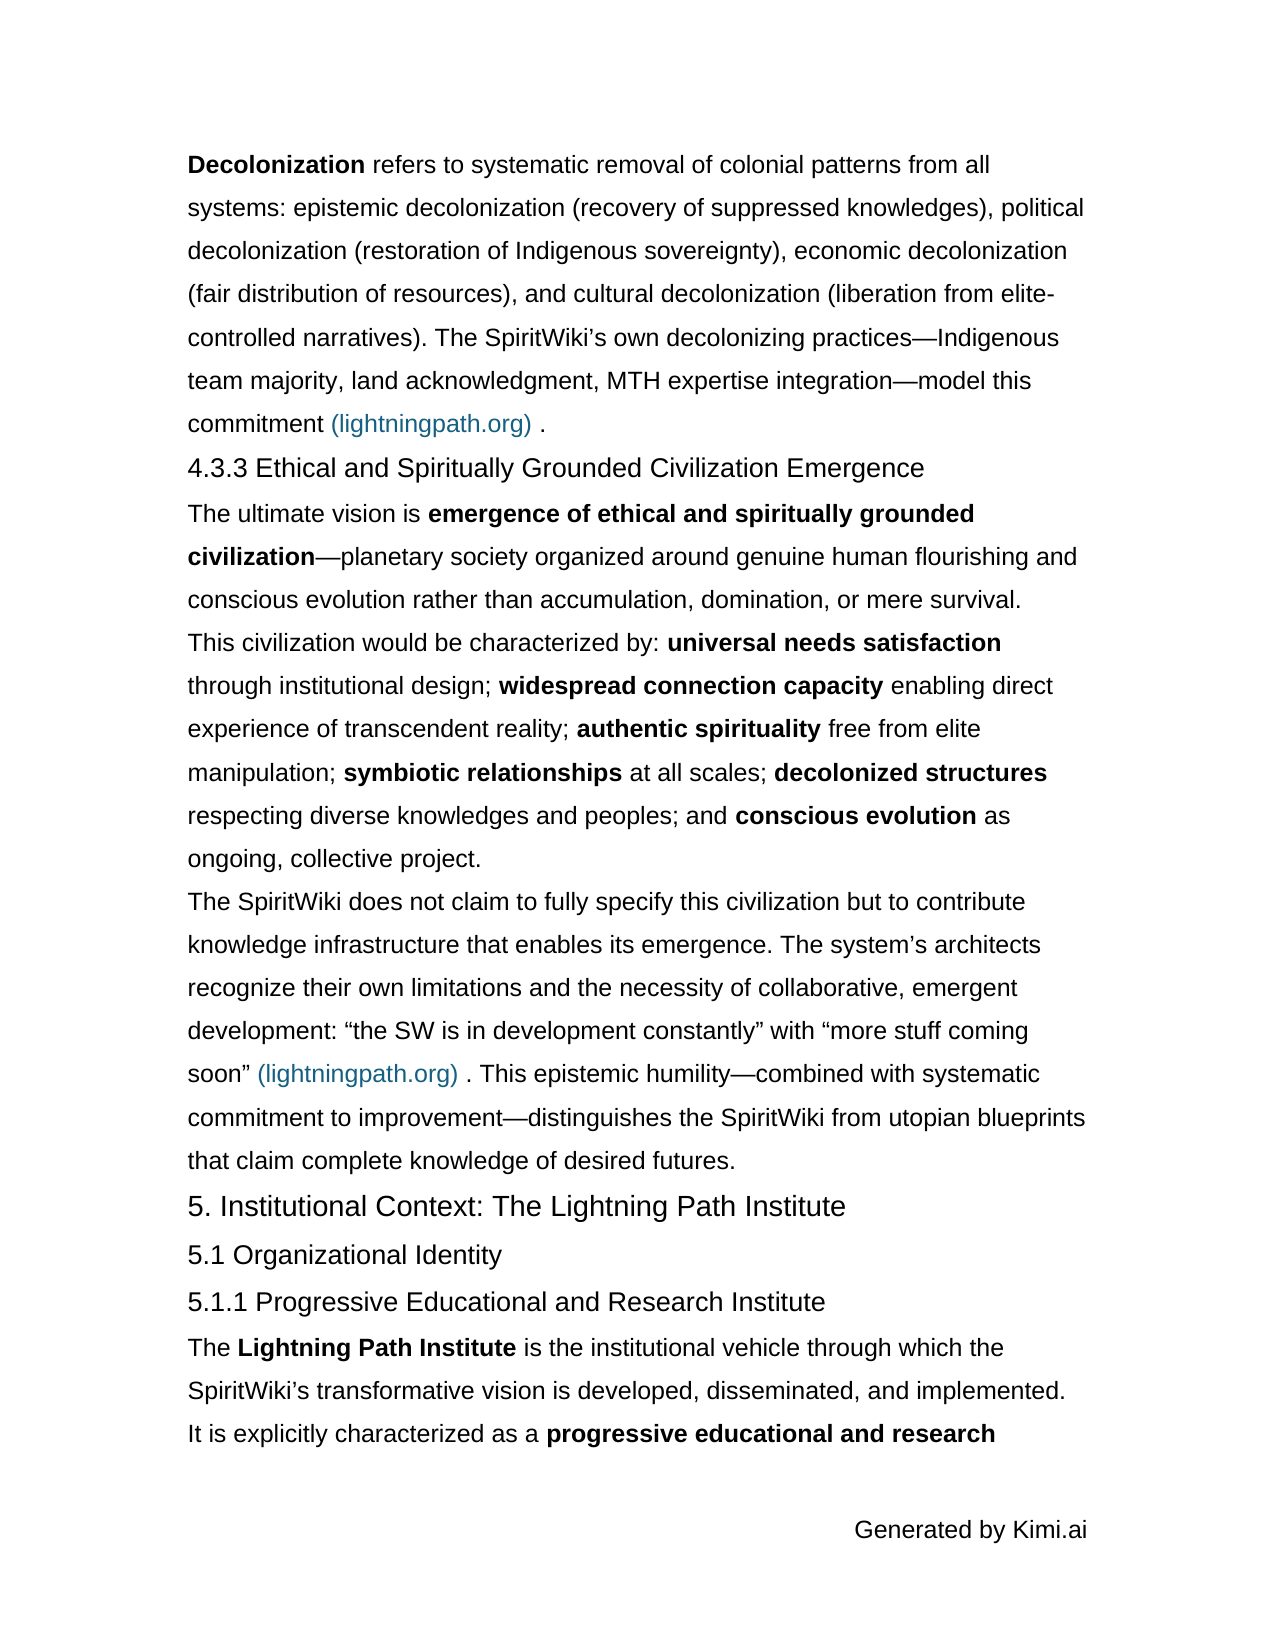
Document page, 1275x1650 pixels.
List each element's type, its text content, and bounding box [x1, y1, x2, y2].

subtitle 5.1 Organizational Identity [187, 1239, 1087, 1270]
text The Lightning Path Institute is the institutional vehicle through which the SpiritWiki’s transformative vision is developed, disseminated, and implemented. It is explicitly characterized as a progressive educational and research [187, 1333, 1087, 1448]
subtitle 4.3.3 Ethical and Spiritually Grounded Civilization Emergence [187, 452, 1087, 483]
text This civilization would be characterized by: universal needs satisfaction through institutional design; widespread connection capacity enabling direct experience of transcendent reality; authentic spirituality free from elite manipulation; symbiotic relationships at all scales; decolonized structures respecting diverse knowledges and peoples; and conscious evolution as ongoing, collective project. [187, 628, 1087, 872]
subtitle 5.1.1 Progressive Educational and Research Institute [187, 1286, 1087, 1317]
text The ultimate vision is emergence of ethical and spiritually grounded civilization—planetary society organized around genuine human flourishing and conscious evolution rather than accumulation, domination, or mere survival. [187, 499, 1087, 614]
text The SpiritWiki does not claim to fully specify this civilization but to contribute knowledge infrastructure that enables its emergence. The system’s architects recognize their own limitations and the necessity of collaborative, emergent development: “the SW is in development constantly” with “more stuff coming soon” (lightningpath.org) . This epistemic humility—combined with systematic commitment to improvement—distinguishes the SpiritWiki from utopian blueprints that claim complete knowledge of desired futures. [187, 887, 1087, 1174]
text Decolonization refers to systematic removal of colonial patterns from all systems: epistemic decolonization (recovery of suppressed knowledges), political decolonization (restoration of Indigenous sovereignty), economic decolonization (fair distribution of resources), and cultural decolonization (liberation from elite-controlled narratives). The SpiritWiki’s own decolonizing practices—Indigenous team majority, land acknowledgment, MTH expertise integration—model this commitment (lightningpath.org) . [187, 150, 1087, 437]
subtitle 5. Institutional Context: The Lightning Path Institute [187, 1189, 1087, 1222]
